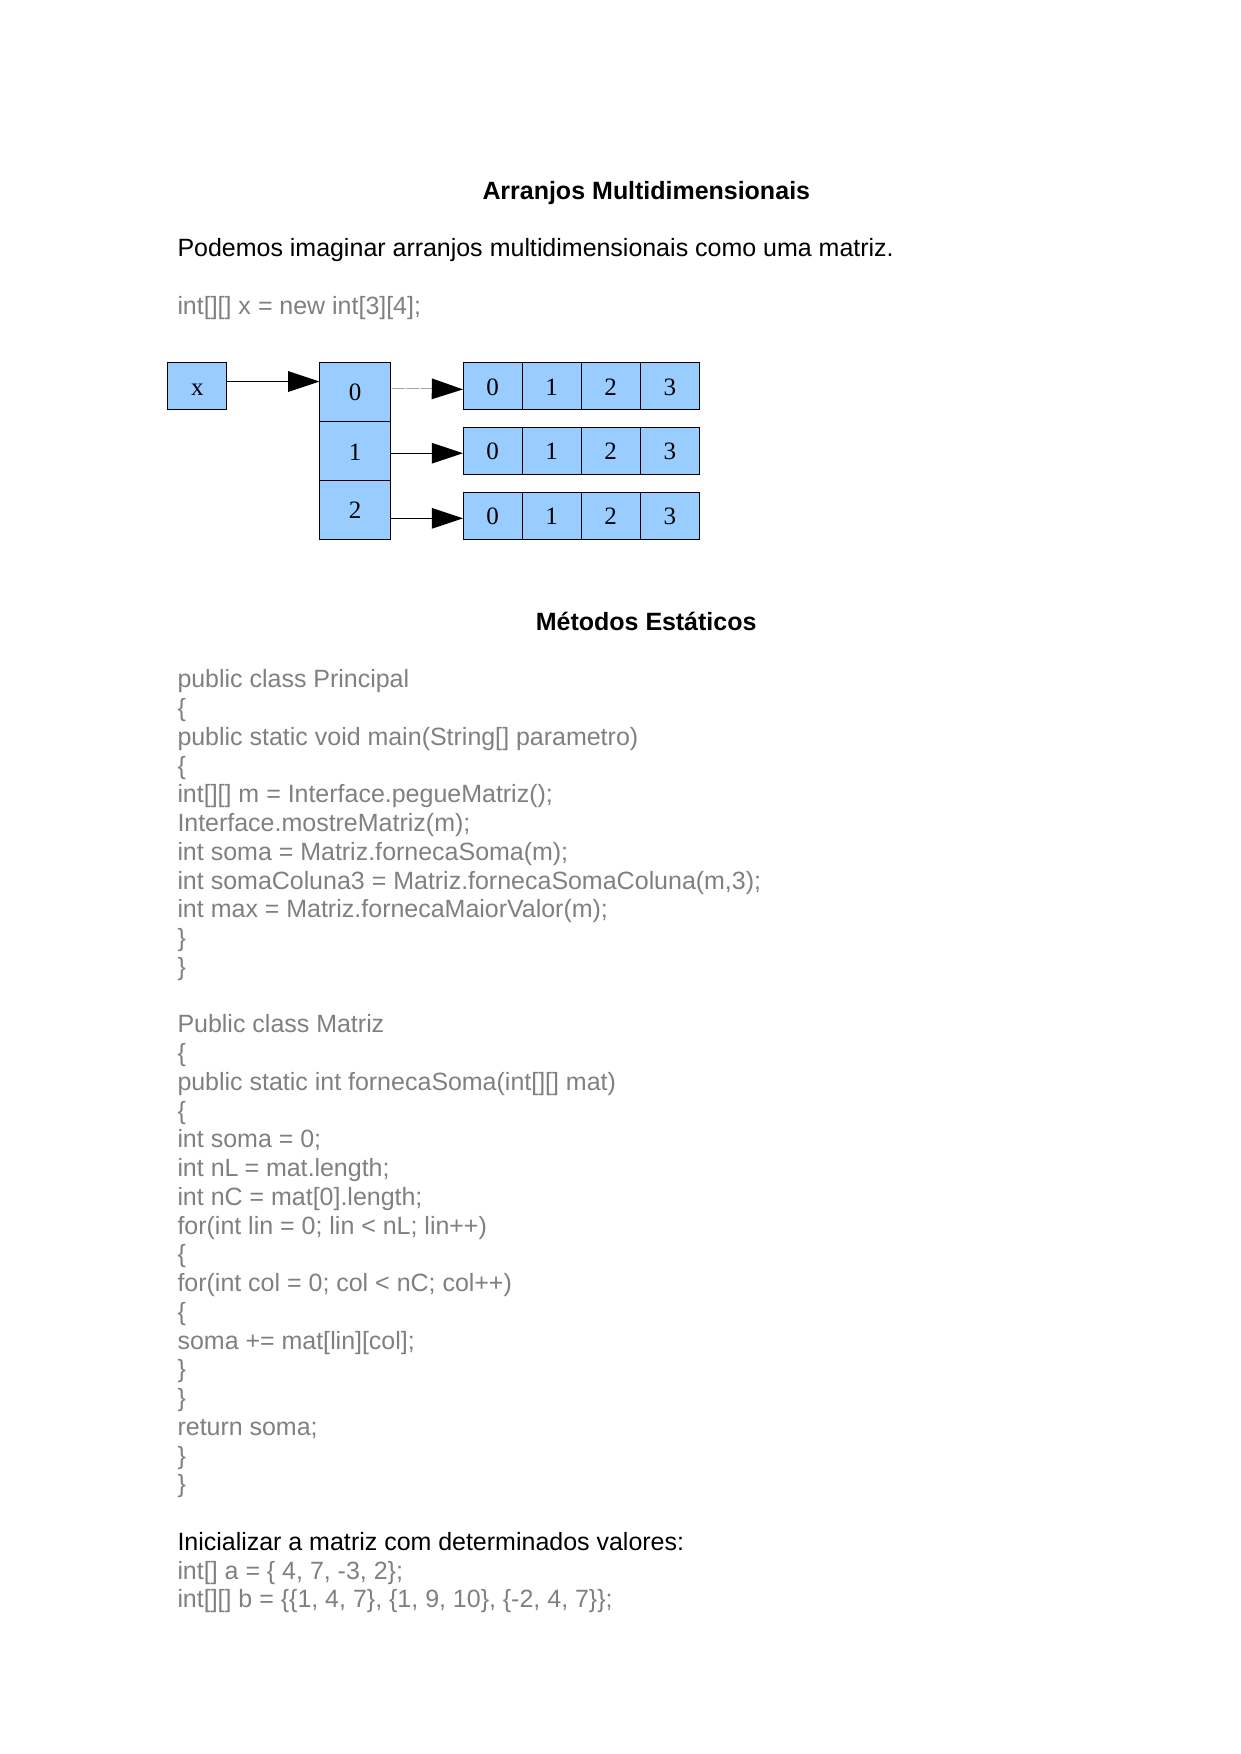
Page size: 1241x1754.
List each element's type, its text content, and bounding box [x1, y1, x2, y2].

text { [118, 1038, 1122, 1067]
text Public class Matriz [118, 1009, 1122, 1038]
text int soma = 0; [118, 1124, 1122, 1153]
text } [118, 1441, 1122, 1469]
text for(int col = 0; col < nC; col++) [118, 1268, 1122, 1297]
text int nC = mat[0].length; [118, 1182, 1122, 1211]
text { [118, 1297, 1122, 1326]
text int[] a = { 4, 7, -3, 2}; [118, 1556, 1122, 1584]
text } [118, 1469, 1122, 1498]
text Métodos Estáticos [118, 607, 1122, 636]
text int[][] b = {{1, 4, 7}, {1, 9, 10}, {-2, 4, 7}}; [118, 1584, 1122, 1613]
text } [118, 923, 1122, 952]
text { [118, 1239, 1122, 1268]
text { [118, 1096, 1122, 1124]
text Arranjos Multidimensionais [118, 176, 1122, 204]
text int max = Matriz.fornecaMaiorValor(m); [118, 894, 1122, 923]
text } [118, 1354, 1122, 1383]
text int[][] x = new int[3][4]; [118, 291, 1122, 319]
text Podemos imaginar arranjos multidimensionais como uma matriz. [118, 233, 1122, 262]
text public static int fornecaSoma(int[][] mat) [118, 1067, 1122, 1096]
text } [118, 952, 1122, 981]
text public static void main(String[] parametro) [118, 722, 1122, 751]
text { [118, 693, 1122, 722]
text int somaColuna3 = Matriz.fornecaSomaColuna(m,3); [118, 866, 1122, 894]
text } [118, 1383, 1122, 1412]
text int nL = mat.length; [118, 1153, 1122, 1182]
text int[][] m = Interface.pegueMatriz(); [118, 779, 1122, 808]
text Inicializar a matriz com determinados valores: [118, 1527, 1122, 1556]
text soma += mat[lin][col]; [118, 1326, 1122, 1354]
text return soma; [118, 1412, 1122, 1441]
text int soma = Matriz.fornecaSoma(m); [118, 837, 1122, 866]
text { [118, 751, 1122, 779]
text public class Principal [118, 664, 1122, 693]
text for(int lin = 0; lin < nL; lin++) [118, 1211, 1122, 1239]
text Interface.mostreMatriz(m); [118, 808, 1122, 837]
